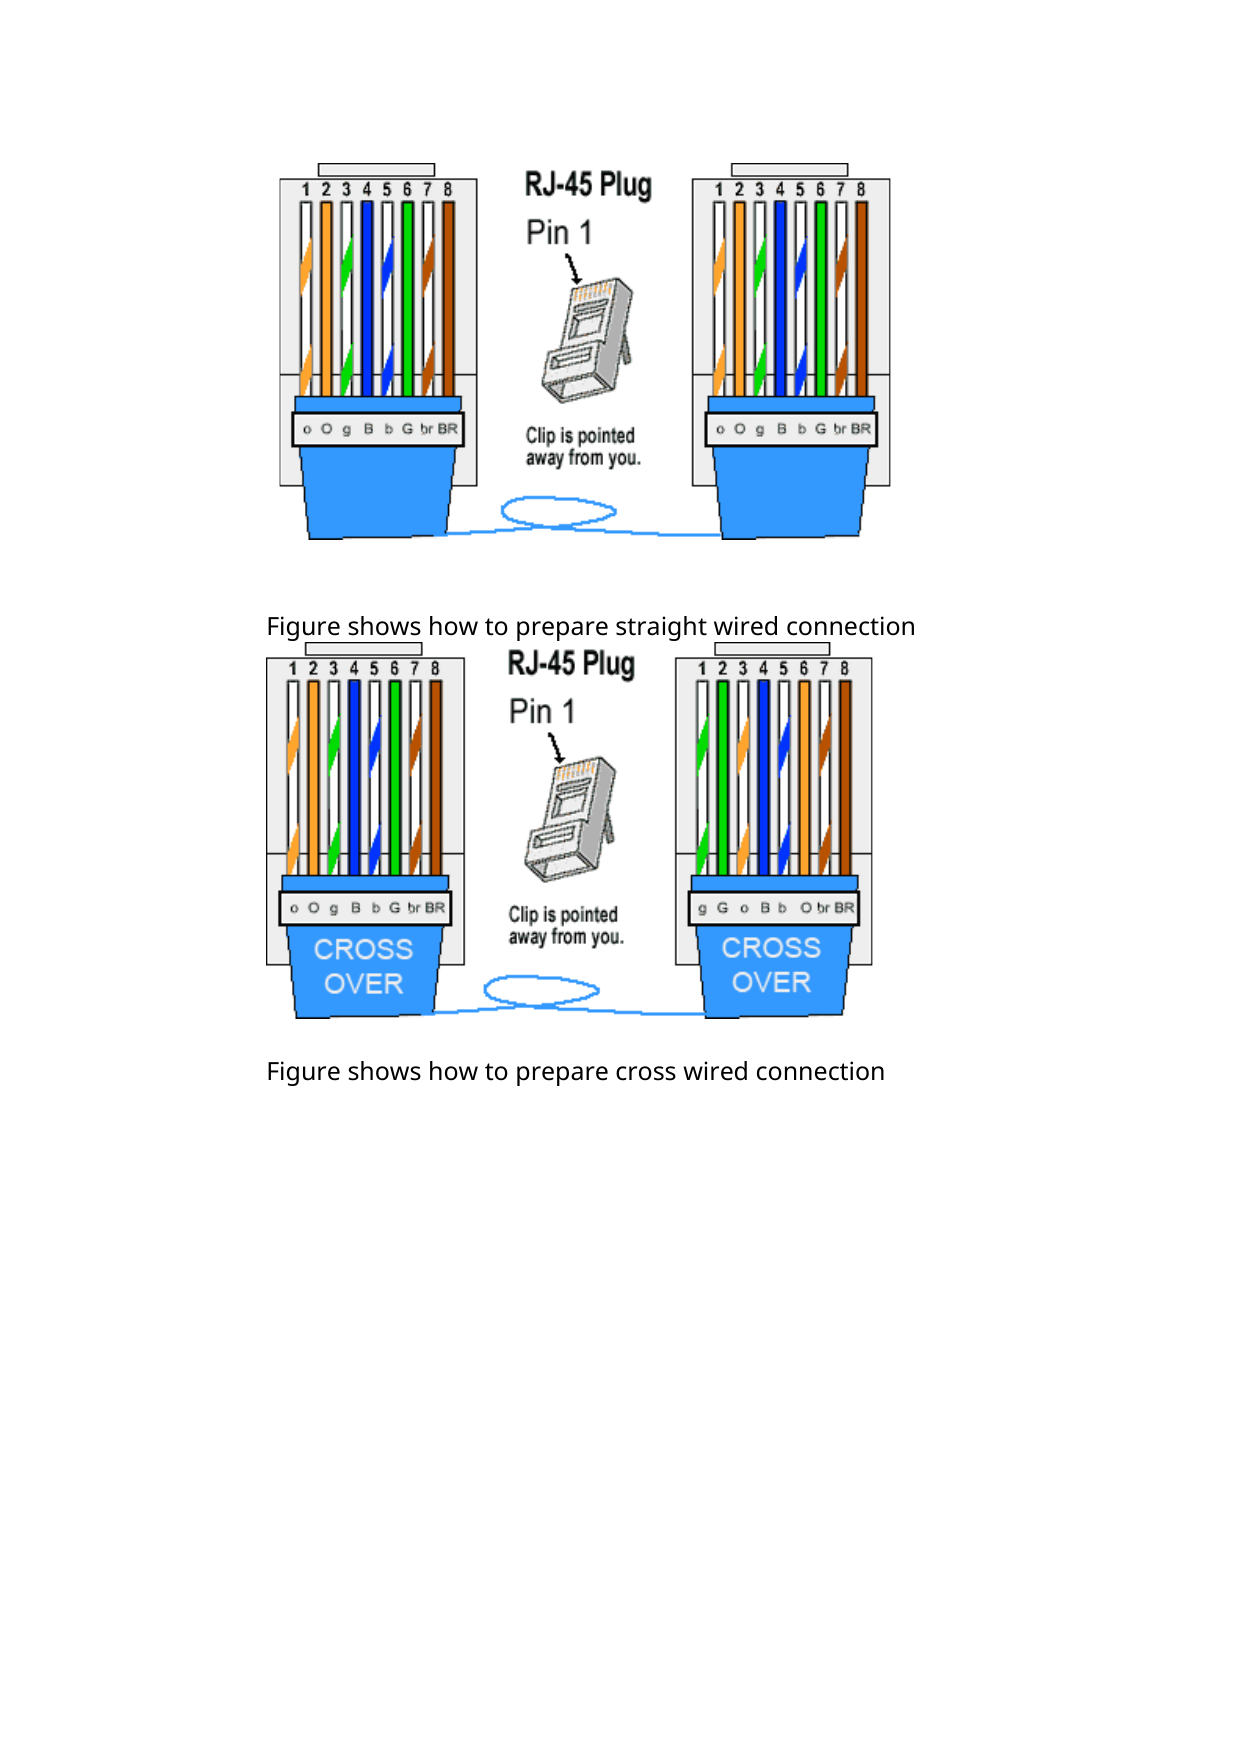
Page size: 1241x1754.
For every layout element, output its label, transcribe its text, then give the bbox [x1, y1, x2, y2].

picture [266, 642, 873, 1019]
text Figure shows how to prepare straight wired connection [266, 608, 1134, 1019]
text Figure shows how to prepare cross wired connection [266, 1053, 1134, 1087]
picture [279, 163, 891, 540]
